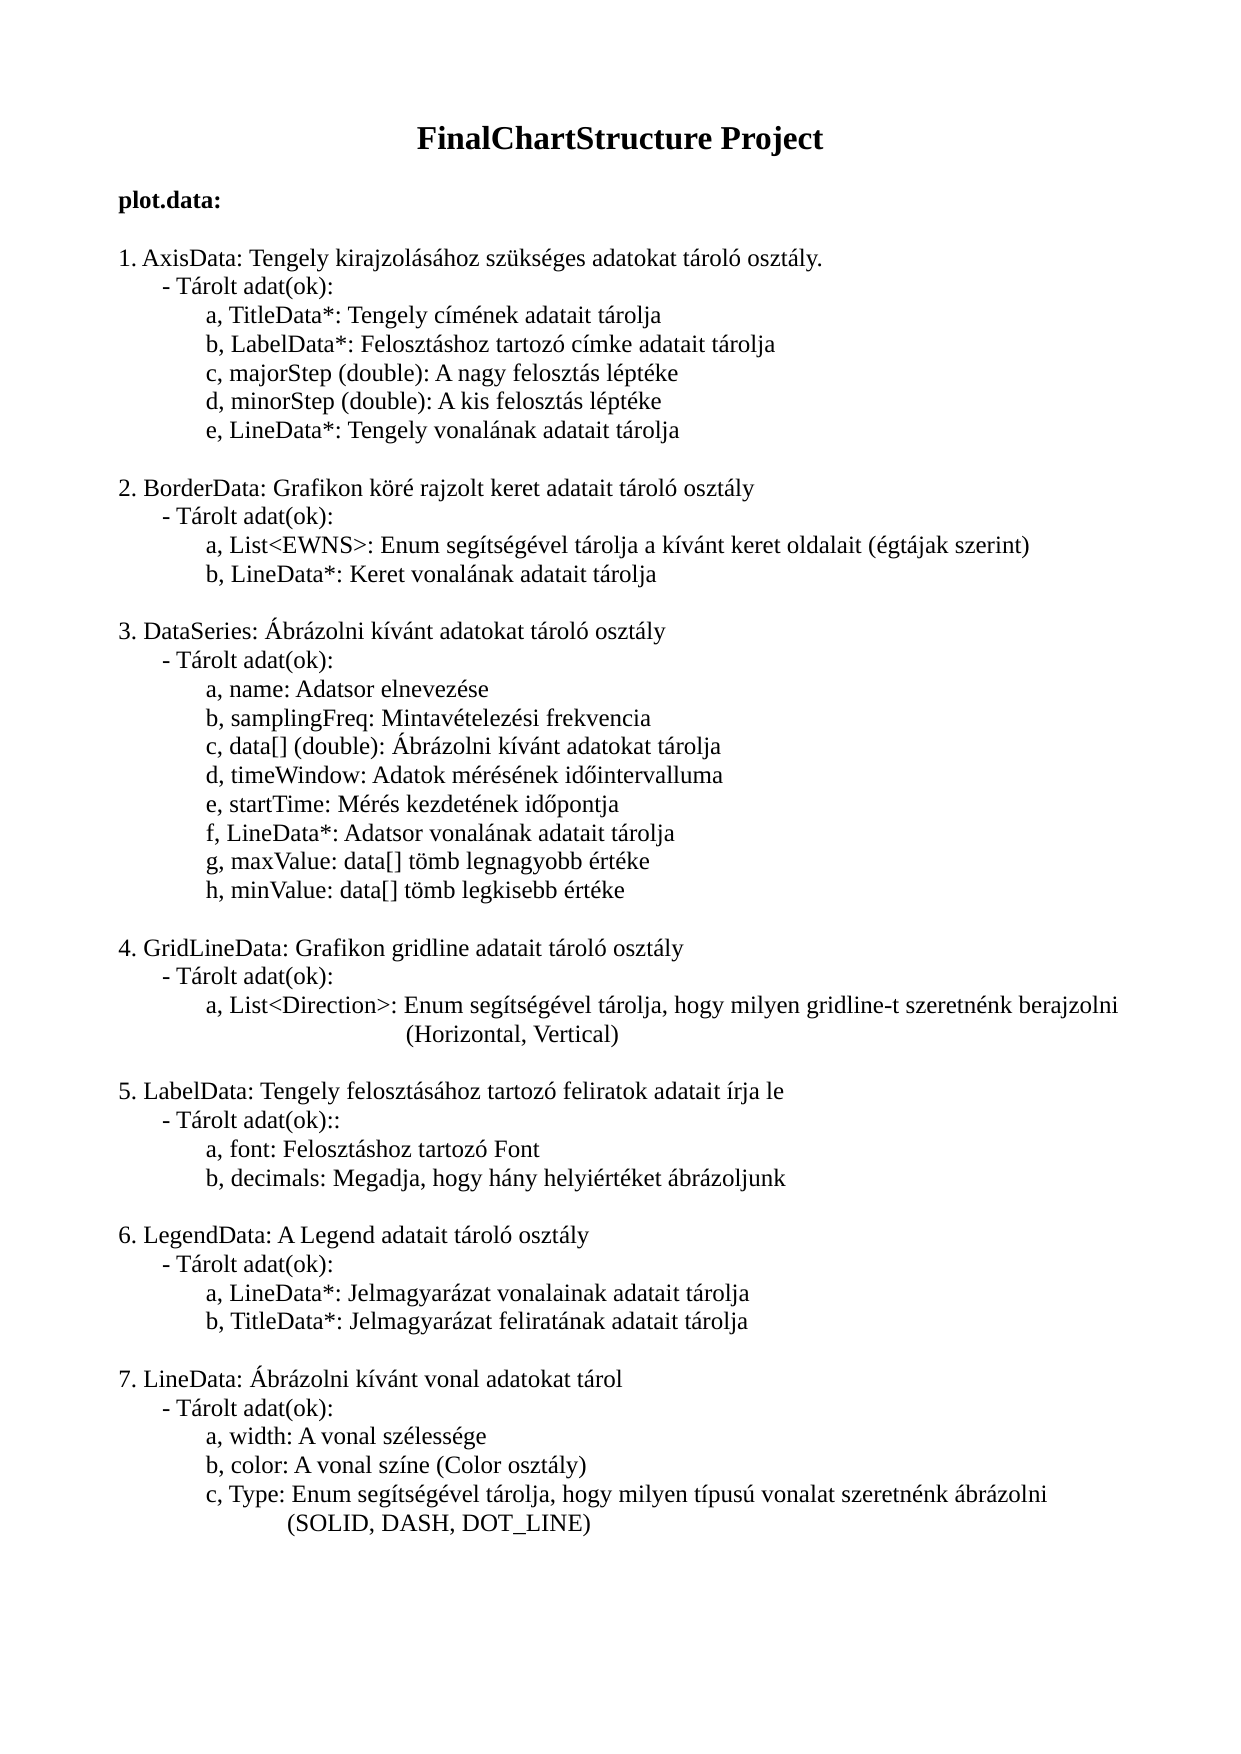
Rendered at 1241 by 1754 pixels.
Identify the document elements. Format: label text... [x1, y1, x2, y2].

text - Tárolt adat(ok):: [118, 1105, 1122, 1134]
text c, Type: Enum segítségével tárolja, hogy milyen típusú vonalat szeretnénk ábrázolni (SOLID, DASH, DOT_LINE) [118, 1479, 1122, 1536]
text b, LabelData*: Felosztáshoz tartozó címke adatait tárolja [118, 329, 1122, 358]
text 4. GridLineData: Grafikon gridline adatait tároló osztály [118, 933, 1122, 961]
text - Tárolt adat(ok): [118, 501, 1122, 530]
text - Tárolt adat(ok): [118, 645, 1122, 674]
text 5. LabelData: Tengely felosztásához tartozó feliratok adatait írja le [118, 1076, 1122, 1105]
text 2. BorderData: Grafikon köré rajzolt keret adatait tároló osztály [118, 473, 1122, 501]
text - Tárolt adat(ok): [118, 1393, 1122, 1421]
text a, List<EWNS>: Enum segítségével tárolja a kívánt keret oldalait (égtájak szerint) [118, 530, 1122, 559]
text 3. DataSeries: Ábrázolni kívánt adatokat tároló osztály [118, 616, 1122, 645]
text - Tárolt adat(ok): [118, 961, 1122, 990]
text c, data[] (double): Ábrázolni kívánt adatokat tárolja [118, 731, 1122, 760]
text 7. LineData: Ábrázolni kívánt vonal adatokat tárol [118, 1364, 1122, 1393]
text a, TitleData*: Tengely címének adatait tárolja [118, 300, 1122, 329]
text 6. LegendData: A Legend adatait tároló osztály [118, 1220, 1122, 1249]
text 1. AxisData: Tengely kirajzolásához szükséges adatokat tároló osztály. [118, 243, 1122, 271]
text f, LineData*: Adatsor vonalának adatait tárolja [118, 818, 1122, 846]
text e, startTime: Mérés kezdetének időpontja [118, 789, 1122, 818]
text a, font: Felosztáshoz tartozó Font [118, 1134, 1122, 1163]
text h, minValue: data[] tömb legkisebb értéke [118, 875, 1122, 904]
text d, timeWindow: Adatok mérésének időintervalluma [118, 760, 1122, 789]
text e, LineData*: Tengely vonalának adatait tárolja [118, 415, 1122, 444]
text a, LineData*: Jelmagyarázat vonalainak adatait tárolja [118, 1278, 1122, 1306]
text d, minorStep (double): A kis felosztás léptéke [118, 386, 1122, 415]
text plot.data: [118, 185, 1122, 214]
text a, List<Direction>: Enum segítségével tárolja, hogy milyen gridline-t szeretnénk berajzolni (Horizontal, Vertical) [118, 990, 1122, 1048]
text - Tárolt adat(ok): [118, 1249, 1122, 1278]
text b, LineData*: Keret vonalának adatait tárolja [118, 559, 1122, 588]
text b, color: A vonal színe (Color osztály) [118, 1450, 1122, 1479]
text a, name: Adatsor elnevezése [118, 674, 1122, 703]
text FinalChartStructure Project [118, 118, 1122, 156]
text c, majorStep (double): A nagy felosztás léptéke [118, 358, 1122, 386]
text b, samplingFreq: Mintavételezési frekvencia [118, 703, 1122, 731]
text b, decimals: Megadja, hogy hány helyiértéket ábrázoljunk [118, 1163, 1122, 1191]
text g, maxValue: data[] tömb legnagyobb értéke [118, 846, 1122, 875]
text b, TitleData*: Jelmagyarázat feliratának adatait tárolja [118, 1306, 1122, 1335]
text - Tárolt adat(ok): [118, 271, 1122, 300]
text a, width: A vonal szélessége [118, 1421, 1122, 1450]
